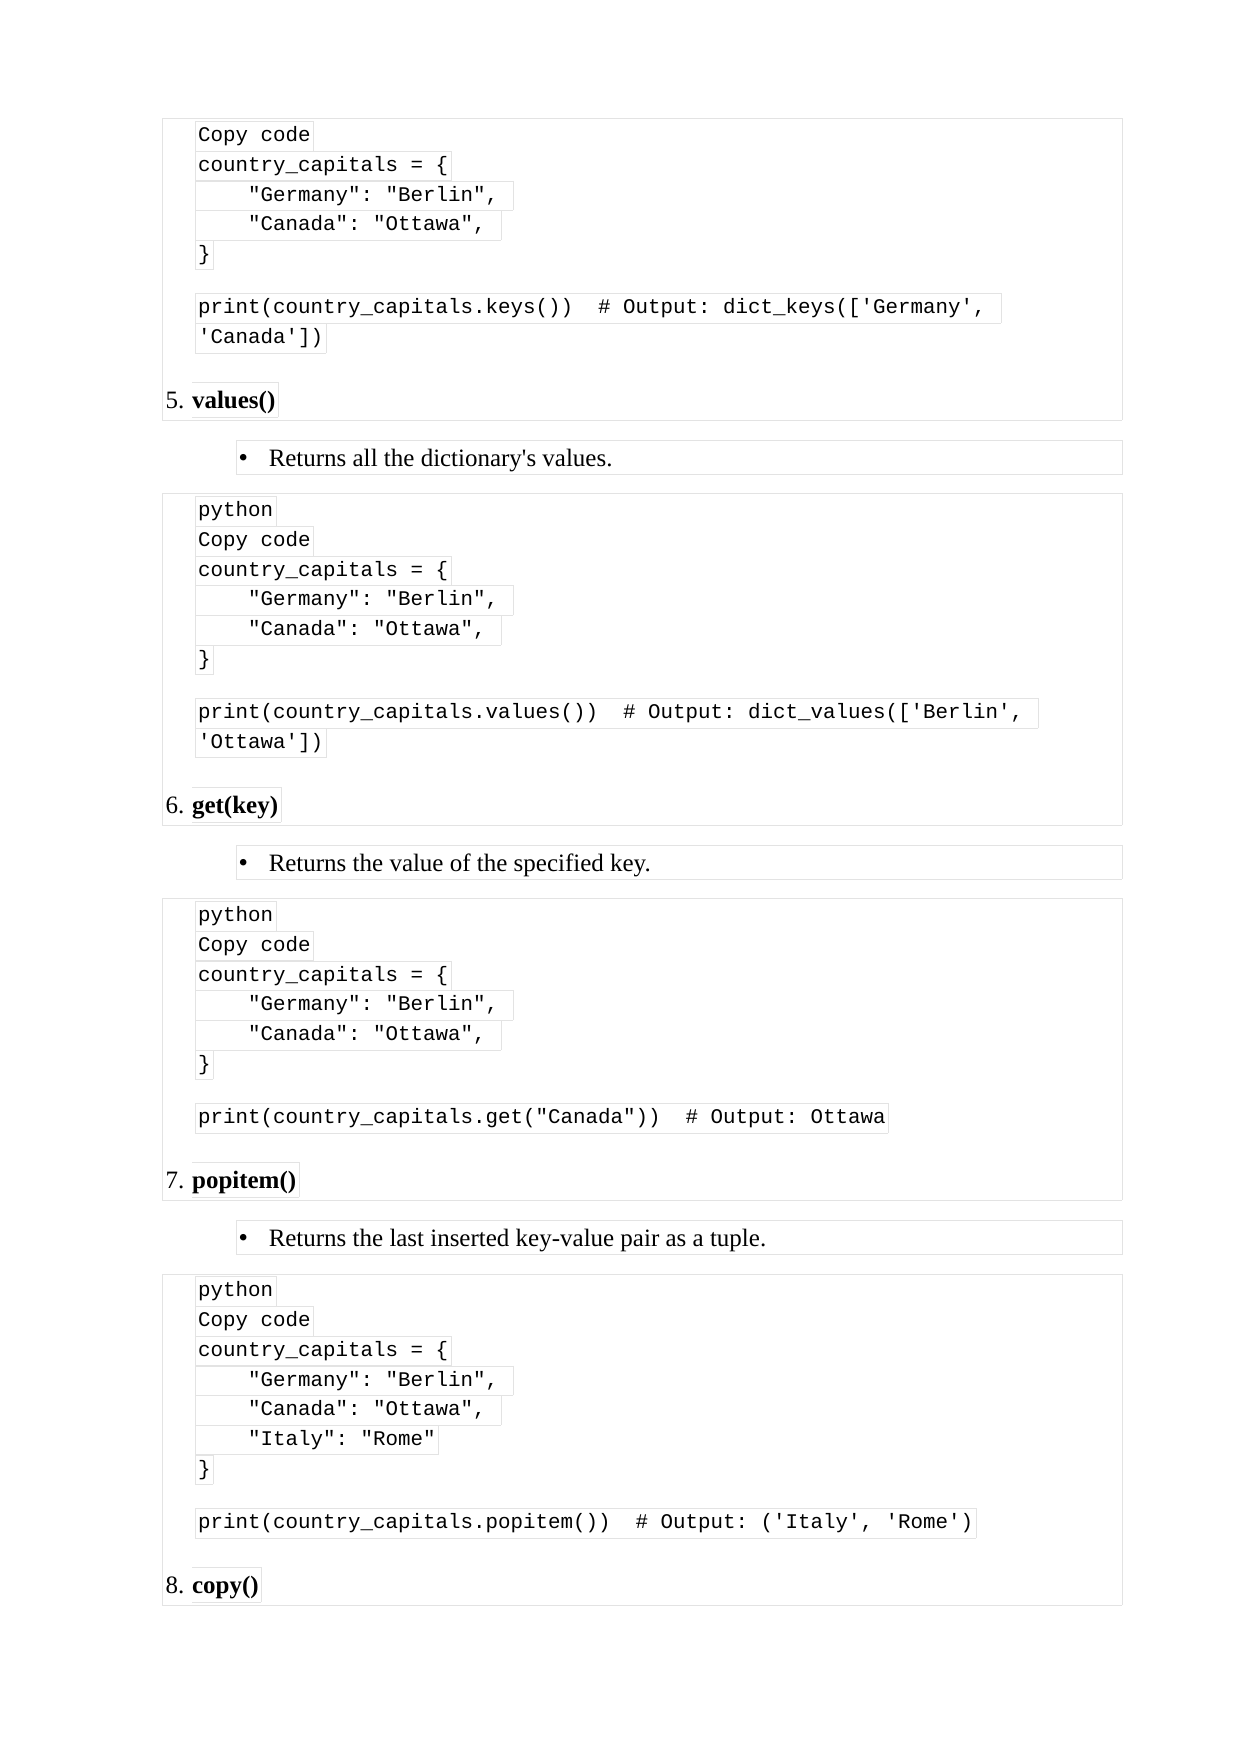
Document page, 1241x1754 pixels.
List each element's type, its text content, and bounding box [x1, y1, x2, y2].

list [502, 1392, 1122, 1422]
list } [196, 1047, 1122, 1079]
list print(country_capitals.values()) # Output: dict_values(['Berlin', 'Ottawa']) [163, 695, 1122, 757]
list [163, 1422, 195, 1452]
list country_capitals = { [314, 1333, 1122, 1362]
list [214, 1452, 1122, 1484]
list Copy code [196, 932, 313, 958]
list country_capitals = { [196, 962, 451, 987]
list } [196, 1456, 213, 1484]
list country_capitals = { [163, 958, 195, 987]
list print(country_capitals.popitem()) # Output: ('Italy', 'Rome') [163, 1505, 1122, 1538]
list country_capitals = { [314, 958, 1122, 987]
list } [196, 237, 1122, 269]
list Copy code [163, 1303, 195, 1333]
list [163, 612, 195, 642]
list [163, 642, 195, 674]
list Returns the last inserted key-value pair as a tuple. [237, 1221, 1122, 1254]
list Copy code [277, 1303, 1122, 1333]
list Copy code [277, 523, 1122, 553]
list Copy code [163, 523, 195, 553]
list Copy code [163, 119, 1122, 148]
list country_capitals = { [196, 557, 451, 582]
list country_capitals = { [163, 1333, 195, 1362]
list "Germany": "Berlin", [196, 1367, 513, 1392]
list copy() [163, 1564, 1122, 1605]
list python [163, 1275, 1122, 1303]
list python [163, 494, 1122, 523]
list [163, 1452, 195, 1484]
list "Germany": "Berlin", [452, 177, 1122, 207]
list "Germany": "Berlin", [163, 1362, 195, 1392]
list country_capitals = { [163, 148, 195, 177]
list "Canada": "Ottawa", [196, 616, 501, 642]
list values() [163, 379, 1122, 420]
list print(country_capitals.get("Canada")) # Output: Ottawa [163, 1100, 1122, 1133]
list "Germany": "Berlin", [452, 582, 1122, 612]
list [502, 1017, 1122, 1047]
list Returns all the dictionary's values. [237, 441, 1122, 474]
list Copy code [277, 928, 1122, 958]
list country_capitals = { [314, 148, 1122, 177]
list get(key) [163, 784, 1122, 825]
list "Germany": "Berlin", [452, 987, 1122, 1017]
list "Germany": "Berlin", [163, 987, 195, 1017]
list "Germany": "Berlin", [196, 991, 513, 1017]
list Returns the value of the specified key. [237, 846, 1122, 879]
list "Germany": "Berlin", [196, 586, 513, 612]
list "Germany": "Berlin", [196, 182, 513, 207]
list popitem() [163, 1159, 1122, 1200]
list Copy code [196, 1307, 313, 1333]
list [163, 1047, 195, 1079]
list [163, 237, 195, 269]
list Copy code [163, 928, 195, 958]
list "Canada": "Ottawa", [196, 1021, 501, 1047]
list "Germany": "Berlin", [163, 177, 195, 207]
list country_capitals = { [196, 152, 451, 177]
list "Canada": "Ottawa", [196, 211, 501, 237]
list [163, 1017, 195, 1047]
list country_capitals = { [314, 553, 1122, 582]
list [502, 207, 1122, 237]
list python [163, 899, 1122, 928]
list "Germany": "Berlin", [452, 1362, 1122, 1392]
list [163, 207, 195, 237]
list "Germany": "Berlin", [163, 582, 195, 612]
list [502, 612, 1122, 642]
list print(country_capitals.keys()) # Output: dict_keys(['Germany', 'Canada']) [163, 290, 1122, 353]
list "Canada": "Ottawa", [196, 1396, 501, 1422]
list [163, 1392, 195, 1422]
list country_capitals = { [163, 553, 195, 582]
list "Italy": "Rome" [196, 1422, 1122, 1452]
list Copy code [196, 527, 313, 553]
list } [196, 642, 1122, 674]
list country_capitals = { [196, 1337, 451, 1362]
